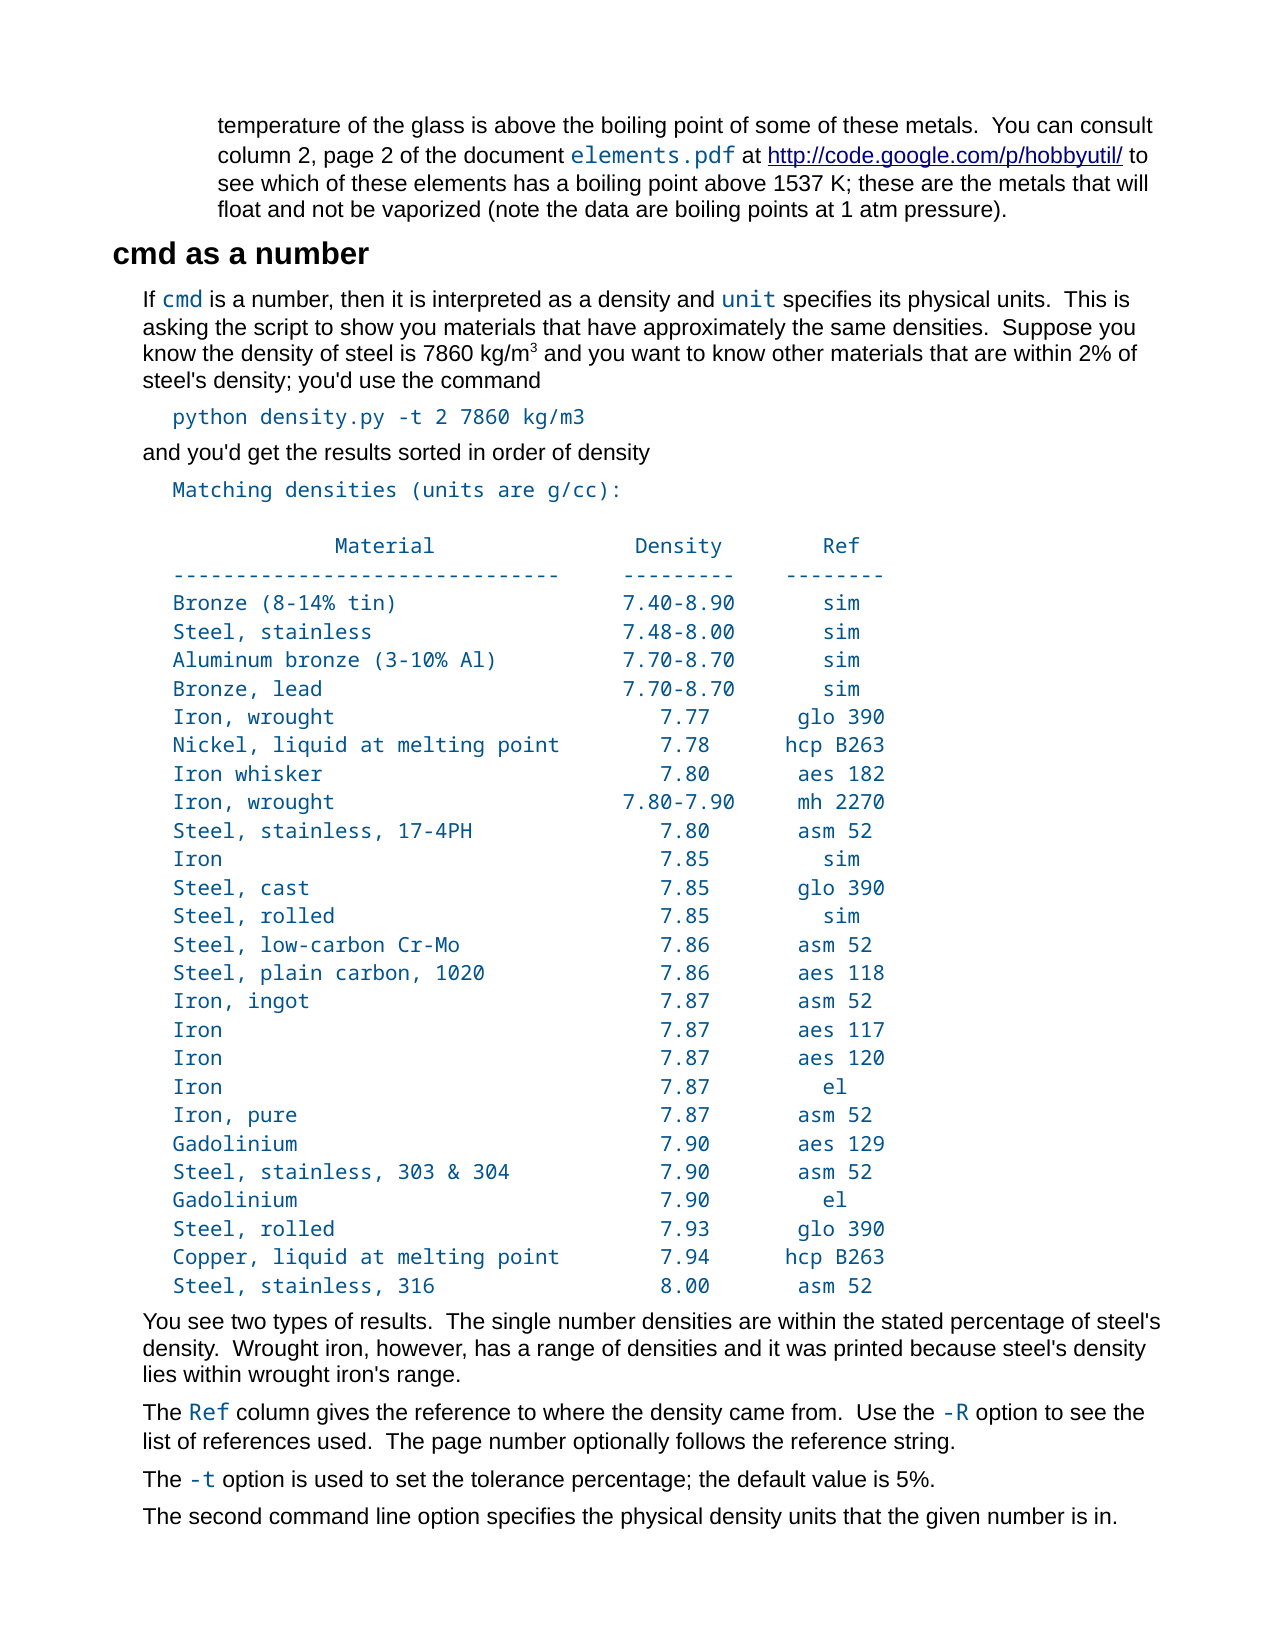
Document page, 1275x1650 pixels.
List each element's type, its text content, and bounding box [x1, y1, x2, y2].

text You see two types of results. The single number densities are within the stated percentage of steel's density. Wrought iron, however, has a range of densities and it was printed because steel's density lies within wrought iron's range. [142, 1308, 1162, 1387]
text Iron 7.87 aes 117 [172, 1015, 1162, 1043]
subtitle cmd as a number [112, 235, 1162, 271]
text The second command line option specifies the physical density units that the given number is in. [142, 1503, 1162, 1529]
text and you'd get the results sorted in order of density [142, 439, 1162, 466]
text Copper, liquid at melting point 7.94 hcp B263 [172, 1242, 1162, 1271]
text Iron 7.85 sim [172, 844, 1162, 873]
text Matching densities (units are g/cc): [172, 475, 1162, 503]
text Steel, stainless 7.48-8.00 sim [172, 617, 1162, 645]
text Material Density Ref [172, 532, 1162, 560]
text Iron, wrought 7.77 glo 390 [172, 702, 1162, 731]
text Iron 7.87 aes 120 [172, 1043, 1162, 1072]
text Steel, rolled 7.85 sim [172, 901, 1162, 930]
text Aluminum bronze (3-10% Al) 7.70-8.70 sim [172, 645, 1162, 674]
text If cmd is a number, then it is interpreted as a density and unit specifies its physical units. This is asking the script to show you materials that have approximately the same densities. Suppose you know the density of steel is 7860 kg/m3 and you want to know other materials that are within 2% of steel's density; you'd use the command [142, 283, 1162, 393]
text Steel, cast 7.85 glo 390 [172, 873, 1162, 901]
text Steel, stainless, 303 & 304 7.90 asm 52 [172, 1157, 1162, 1186]
text Gadolinium 7.90 el [172, 1186, 1162, 1214]
text ------------------------------- --------- -------- [172, 560, 1162, 588]
text Iron 7.87 el [172, 1072, 1162, 1100]
list Example: the density of a molten glass at 1300 °C is 2.29. What metals will float on this glass? Use the command python density.py -r 2.29 -c metal . and select the materials with a density less than unity. The metals given by the script are Be, Ca, Cs, Li, Mg, K, Ru, and Na. You'd need further information to answer this question, as the temperature of the glass is above the boiling point of some of these metals. You can consult column 2, page 2 of the document elements.pdf at http://code.google.com/p/hobbyutil/ to see which of these elements has a boiling point above 1537 K; these are the metals that will float and not be vaporized (note the data are boiling points at 1 atm pressure). [202, 112, 1162, 223]
text Iron, wrought 7.80-7.90 mh 2270 [172, 787, 1162, 816]
text python density.py -t 2 7860 kg/m3 [172, 402, 1162, 430]
text Steel, rolled 7.93 glo 390 [172, 1214, 1162, 1242]
text Iron, ingot 7.87 asm 52 [172, 987, 1162, 1015]
text Bronze (8-14% tin) 7.40-8.90 sim [172, 588, 1162, 617]
text The -t option is used to set the tolerance percentage; the default value is 5%. [142, 1463, 1162, 1494]
text Steel, stainless, 316 8.00 asm 52 [172, 1271, 1162, 1299]
text Iron, pure 7.87 asm 52 [172, 1100, 1162, 1129]
text The Ref column gives the reference to where the density came from. Use the -R option to see the list of references used. The page number optionally follows the reference string. [142, 1396, 1162, 1454]
text Gadolinium 7.90 aes 129 [172, 1129, 1162, 1157]
text Nickel, liquid at melting point 7.78 hcp B263 [172, 731, 1162, 759]
text Steel, low-carbon Cr-Mo 7.86 asm 52 [172, 930, 1162, 958]
text Steel, plain carbon, 1020 7.86 aes 118 [172, 958, 1162, 987]
text Steel, stainless, 17-4PH 7.80 asm 52 [172, 816, 1162, 844]
text Bronze, lead 7.70-8.70 sim [172, 674, 1162, 702]
text Iron whisker 7.80 aes 182 [172, 759, 1162, 787]
